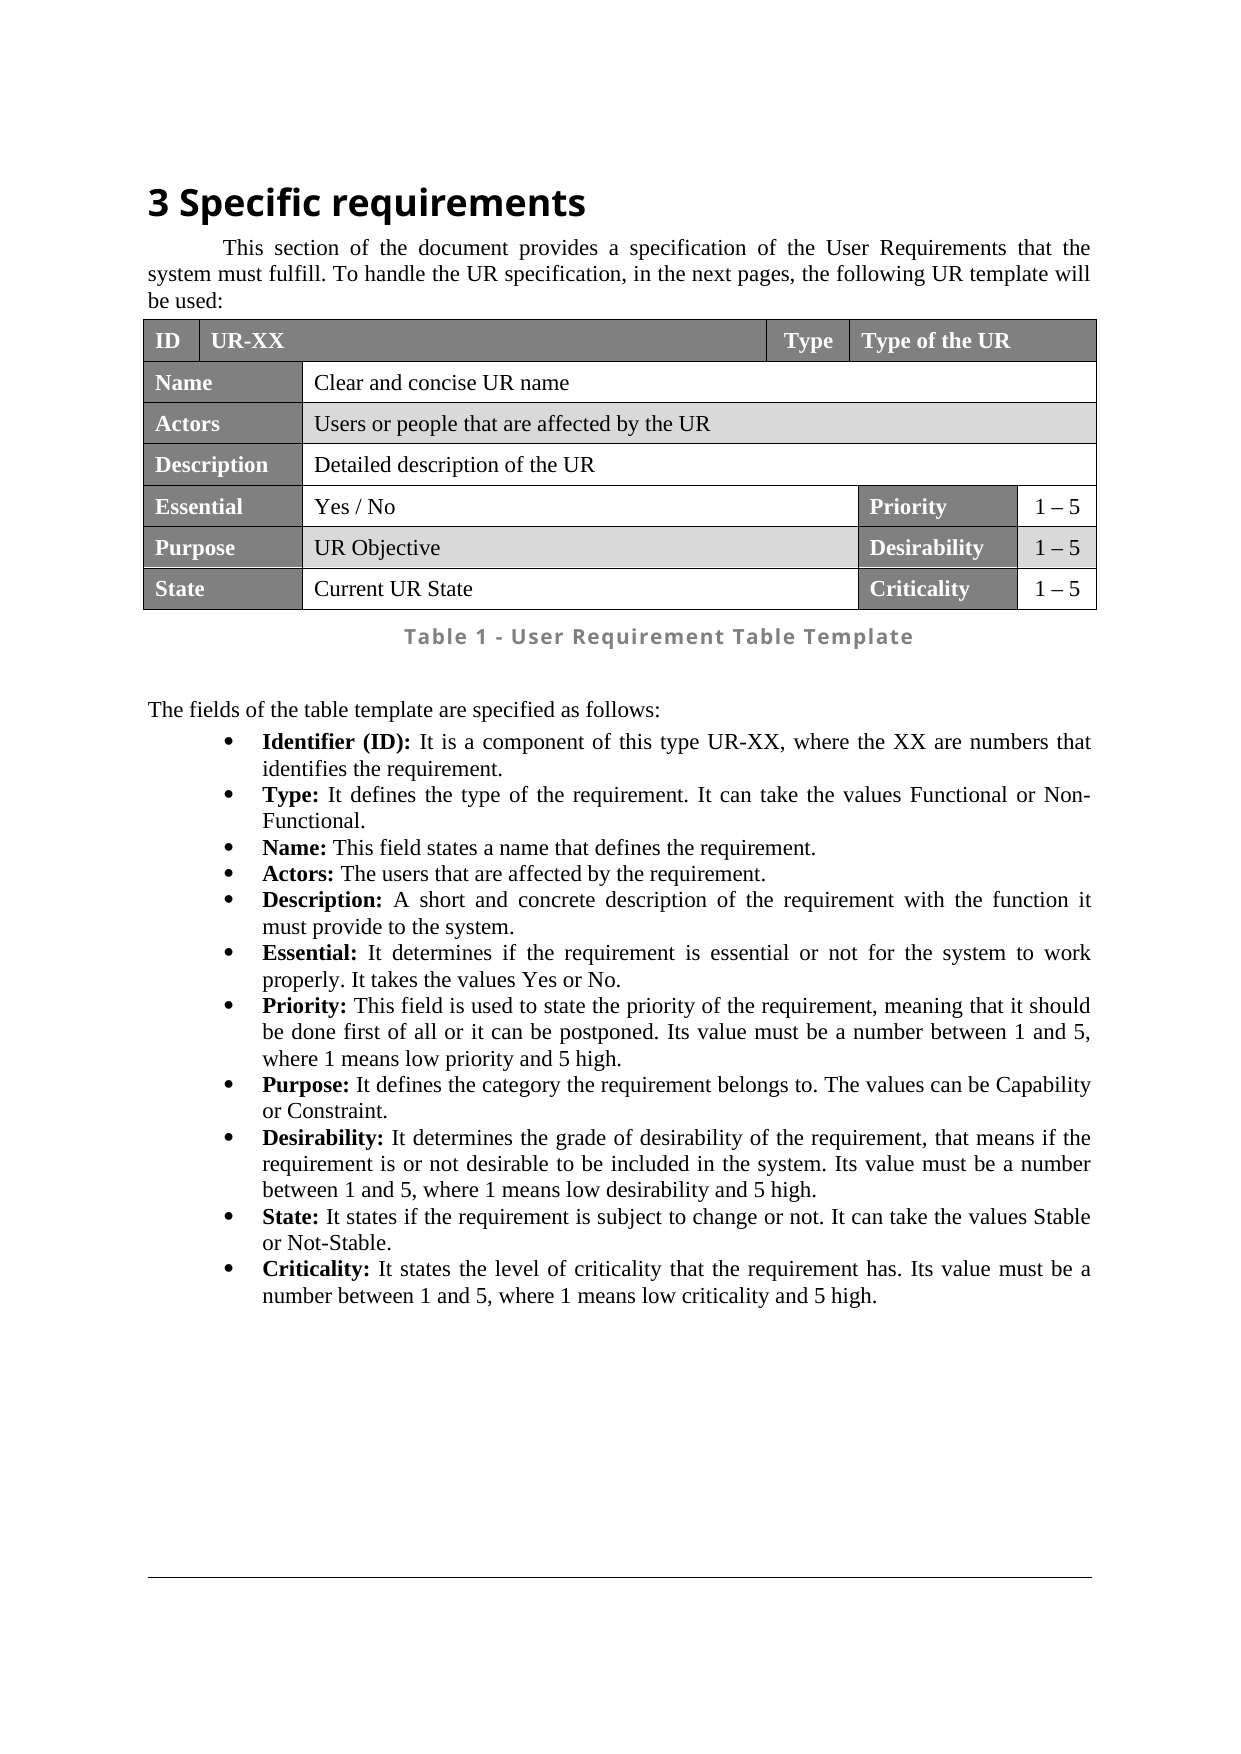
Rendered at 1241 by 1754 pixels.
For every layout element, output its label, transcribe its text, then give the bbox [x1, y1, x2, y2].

table_header Type [767, 320, 849, 361]
list Actors: The users that are affected by the requirement. [224, 860, 1092, 887]
table_cell Description [144, 444, 302, 485]
table_cell Users or people that are affected by the UR [303, 403, 1096, 443]
table_cell Desirability [859, 527, 1017, 567]
table_cell Priority [859, 486, 1017, 526]
table_cell Detailed description of the UR [303, 444, 1096, 485]
list Purpose: It defines the category the requirement belongs to. The values can be Capability or Constraint. [224, 1071, 1092, 1124]
list Desirability: It determines the grade of desirability of the requirement, that means if the requirement is or not desirable to be included in the system. Its value must be a number between 1 and 5, where 1 means low desirability and 5 high. [224, 1124, 1092, 1203]
list Identifier (ID): It is a component of this type UR-XX, where the XX are numbers that identifies the requirement. [224, 728, 1092, 781]
table_cell Actors [144, 403, 302, 443]
table_cell UR Objective [303, 527, 858, 567]
table_cell Criticality [859, 569, 1017, 609]
table_header UR-XX [200, 320, 766, 361]
table_cell Purpose [144, 527, 302, 567]
table_cell 1 – 5 [1018, 569, 1096, 609]
list Type: It defines the type of the requirement. It can take the values Functional or Non-Functional. [224, 781, 1092, 834]
list Essential: It determines if the requirement is essential or not for the system to work properly. It takes the values Yes or No. [224, 939, 1092, 992]
table_header ID [144, 320, 199, 361]
list Criticality: It states the level of criticality that the requirement has. Its value must be a number between 1 and 5, where 1 means low criticality and 5 high. [224, 1256, 1092, 1308]
table_header Type of the UR [850, 320, 1096, 361]
table_cell Essential [144, 486, 302, 526]
table_cell Clear and concise UR name [303, 362, 1096, 402]
text The fields of the table template are specified as follows: [148, 696, 1092, 722]
table_cell 1 – 5 [1018, 486, 1096, 526]
list Description: A short and concrete description of the requirement with the function it must provide to the system. [224, 887, 1092, 939]
table_cell 1 – 5 [1018, 527, 1096, 567]
table_cell Name [144, 362, 302, 402]
list Priority: This field is used to state the priority of the requirement, meaning that it should be done first of all or it can be postponed. Its value must be a number between 1 and 5, where 1 means low priority and 5 high. [224, 992, 1092, 1071]
subtitle Table 1 - User Requirement Table Template [148, 622, 1092, 651]
table_cell Current UR State [303, 569, 858, 609]
text This section of the document provides a specification of the User Requirements that the system must fulfill. To handle the UR specification, in the next pages, the following UR template will be used: [148, 234, 1092, 313]
list Name: This field states a name that defines the requirement. [224, 834, 1092, 860]
table_cell Yes / No [303, 486, 858, 526]
list State: It states if the requirement is subject to change or not. It can take the values Stable or Not-Stable. [224, 1203, 1092, 1256]
table_cell State [144, 569, 302, 609]
subtitle 3 Specific requirements [148, 177, 1092, 228]
